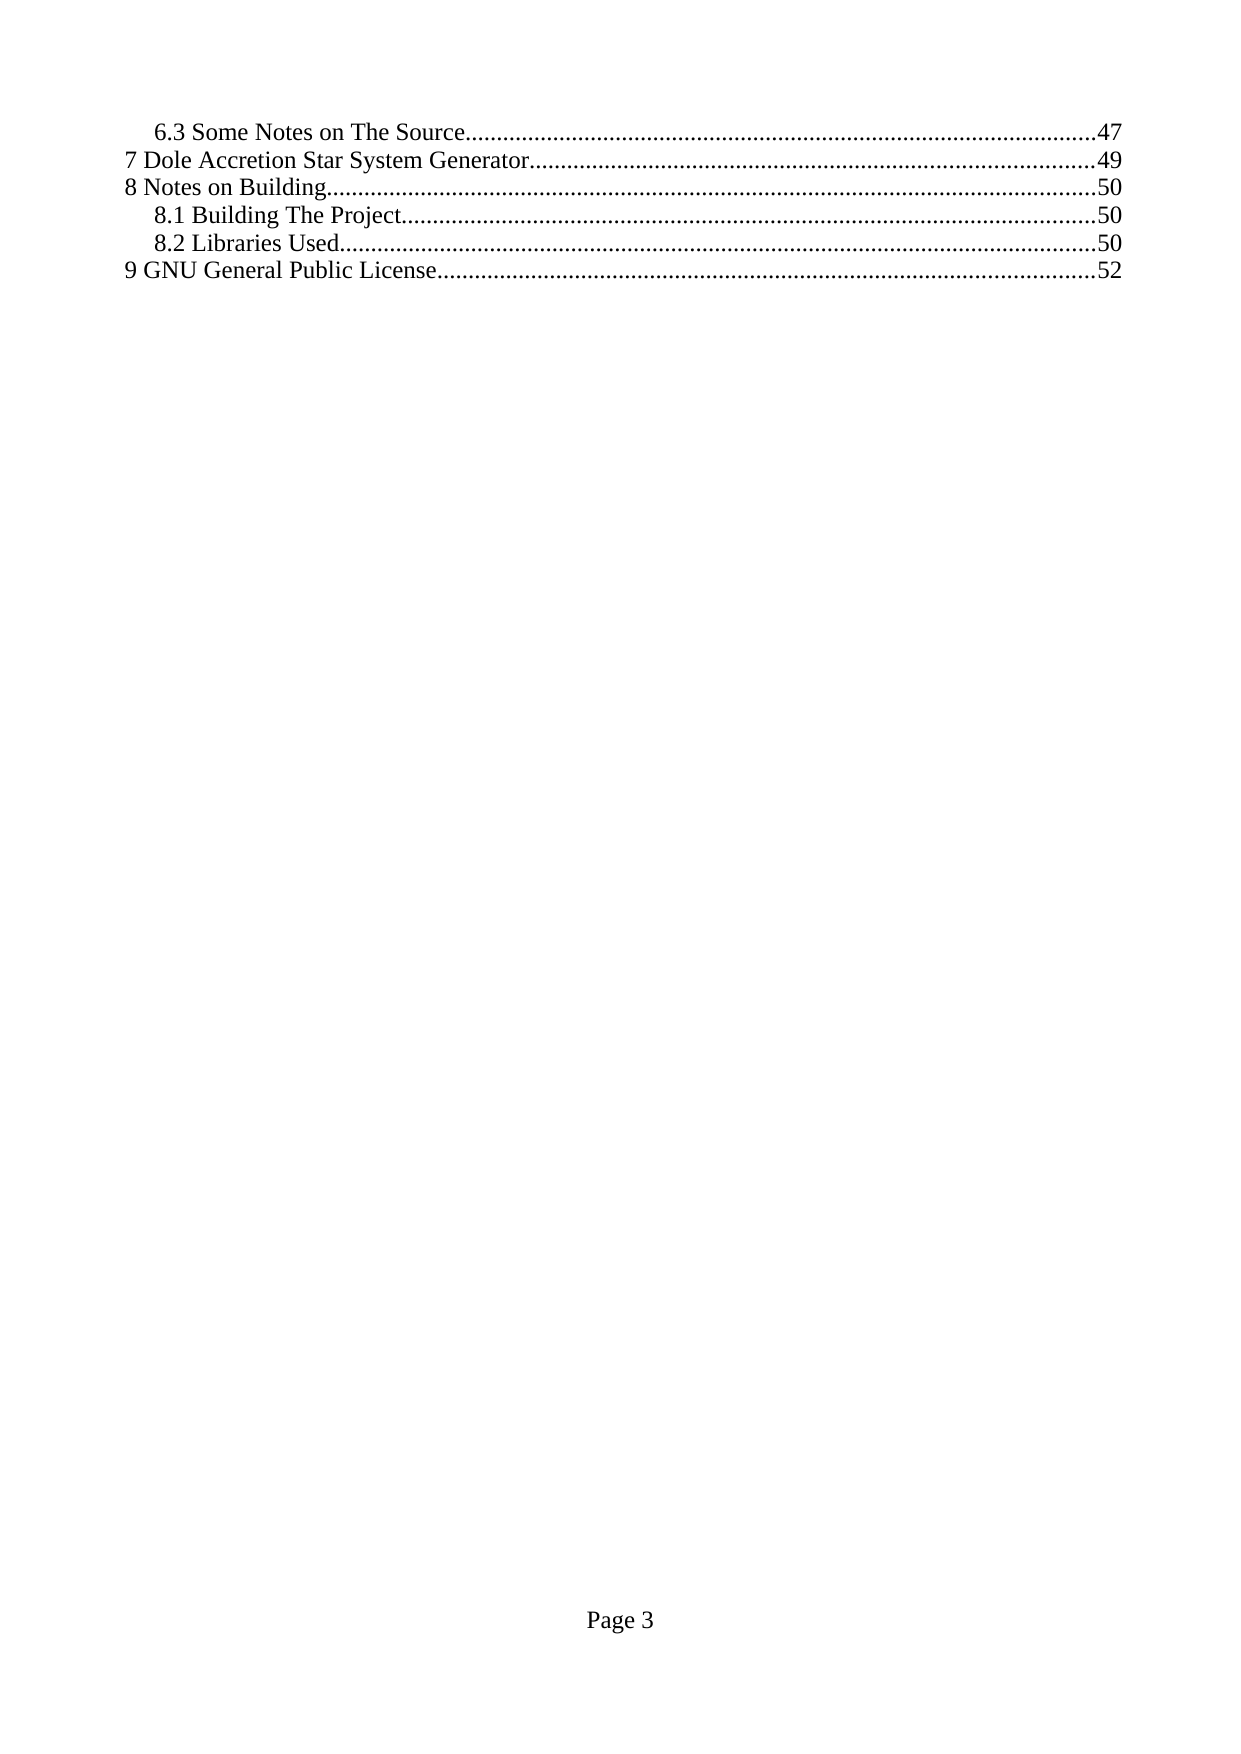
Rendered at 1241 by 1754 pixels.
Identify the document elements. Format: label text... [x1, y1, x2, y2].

text 8.2 Libraries Used 50 [148, 229, 1122, 257]
text 9 GNU General Public License 52 [118, 257, 1122, 284]
text 6.3 Some Notes on The Source 47 [148, 118, 1122, 146]
text 7 Dole Accretion Star System Generator 49 [118, 146, 1122, 173]
text 8 Notes on Building 50 [118, 173, 1122, 201]
text 8.1 Building The Project 50 [148, 201, 1122, 229]
